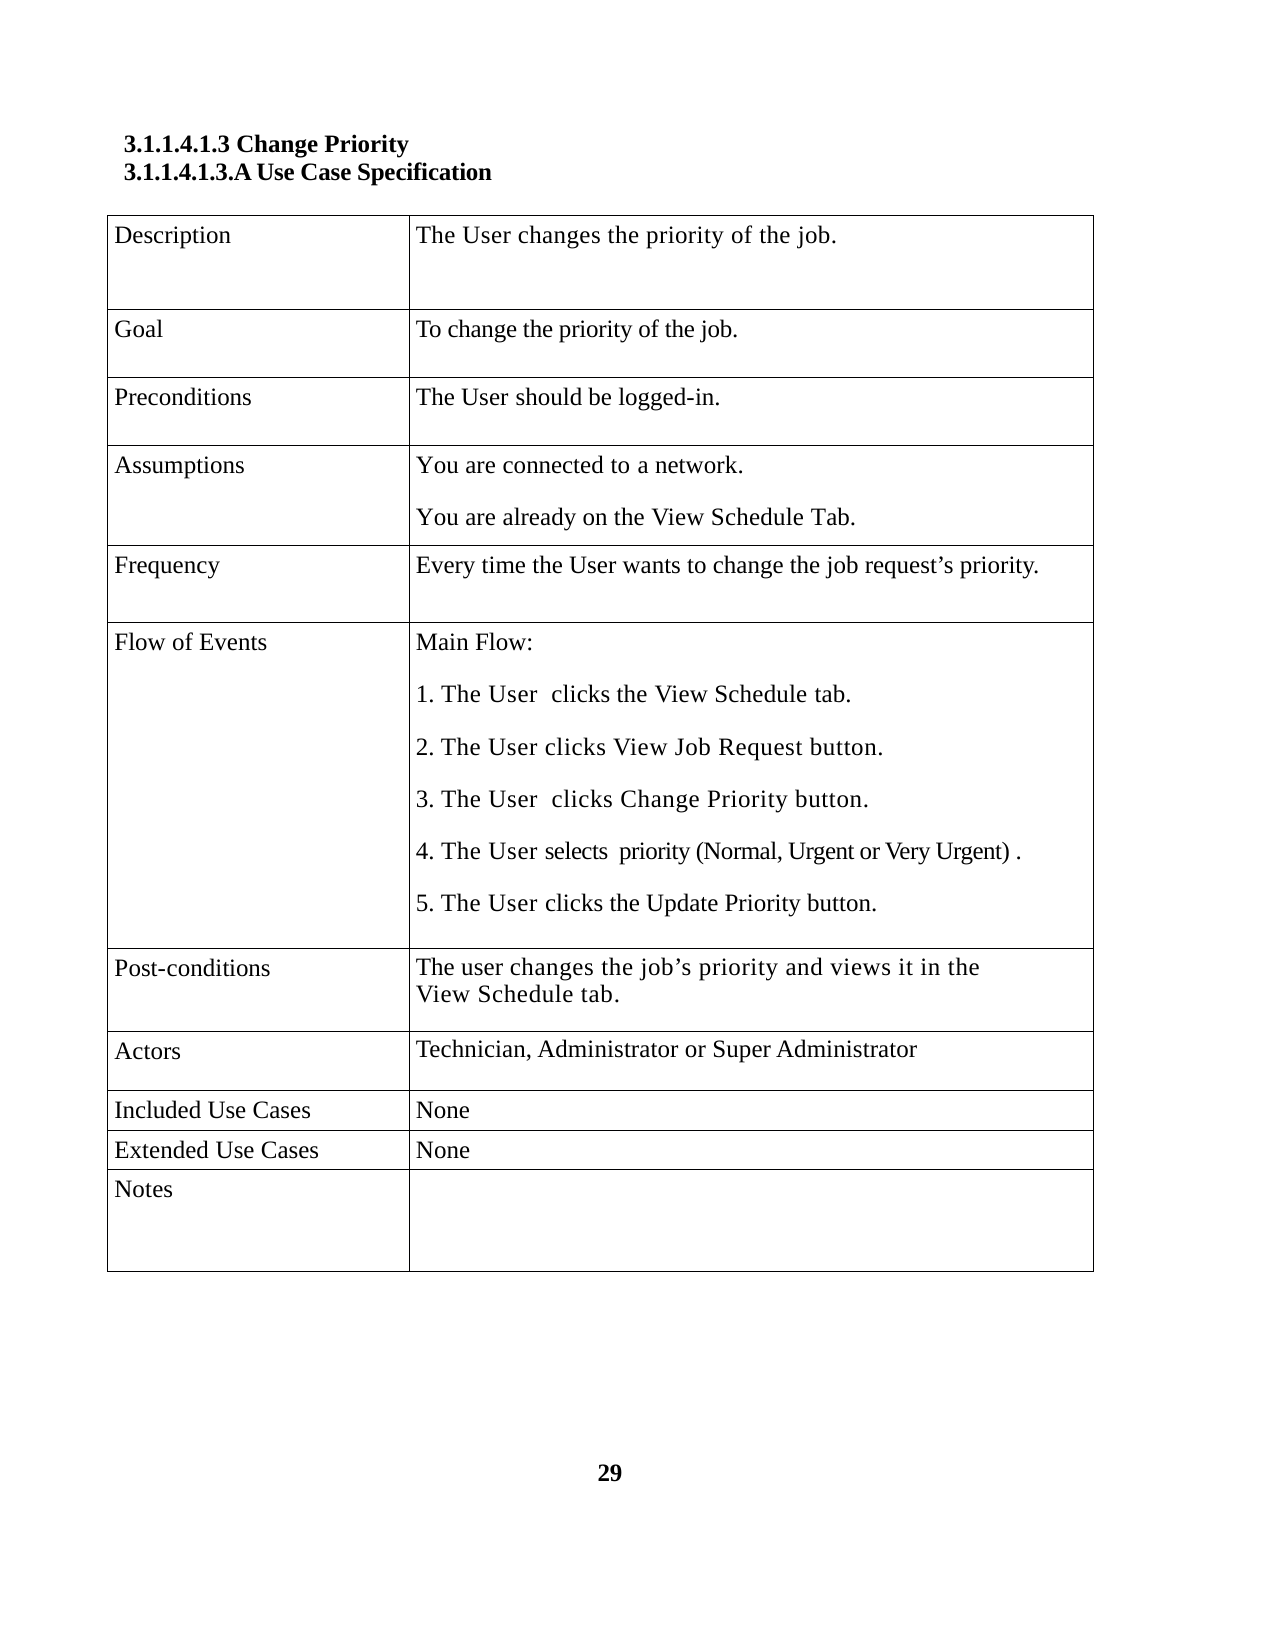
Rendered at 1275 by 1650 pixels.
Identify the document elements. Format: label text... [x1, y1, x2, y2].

text 29 [123, 1458, 1096, 1486]
table_header The User changes the priority of the job. [410, 216, 1093, 309]
table_cell Technician, Administrator or Super Administrator [410, 1032, 1093, 1090]
table_header Description [108, 216, 409, 309]
table_cell You are connected to a network. You are already on the View Schedule Tab. [410, 446, 1093, 545]
table_cell Frequency [108, 546, 409, 622]
table_cell Flow of Events [108, 623, 409, 948]
table_cell None [410, 1131, 1093, 1169]
table_cell To change the priority of the job. [410, 310, 1093, 377]
table_cell The user changes the job’s priority and views it in the View Schedule tab. [410, 949, 1093, 1031]
table_cell [410, 1170, 1093, 1271]
table_cell Every time the User wants to change the job request’s priority. [410, 546, 1093, 622]
table_cell Included Use Cases [108, 1091, 409, 1130]
text 3.1.1.4.1.3 Change Priority [123, 129, 1096, 157]
table_cell The User should be logged-in. [410, 378, 1093, 445]
table_cell None [410, 1091, 1093, 1130]
table_cell Preconditions [108, 378, 409, 445]
table_cell Actors [108, 1032, 409, 1090]
table_cell Goal [108, 310, 409, 377]
table_cell Extended Use Cases [108, 1131, 409, 1169]
table_cell Main Flow: 1. The User clicks the View Schedule tab. 2. The User clicks View Job Request button. 3. The User clicks Change Priority button. 4. The User selects priority (Normal, Urgent or Very Urgent) . 5. The User clicks the Update Priority button. [410, 623, 1093, 948]
table_cell Notes [108, 1170, 409, 1271]
table_cell Post-conditions [108, 949, 409, 1031]
table_cell Assumptions [108, 446, 409, 545]
text 3.1.1.4.1.3.A Use Case Specification [123, 157, 1096, 186]
